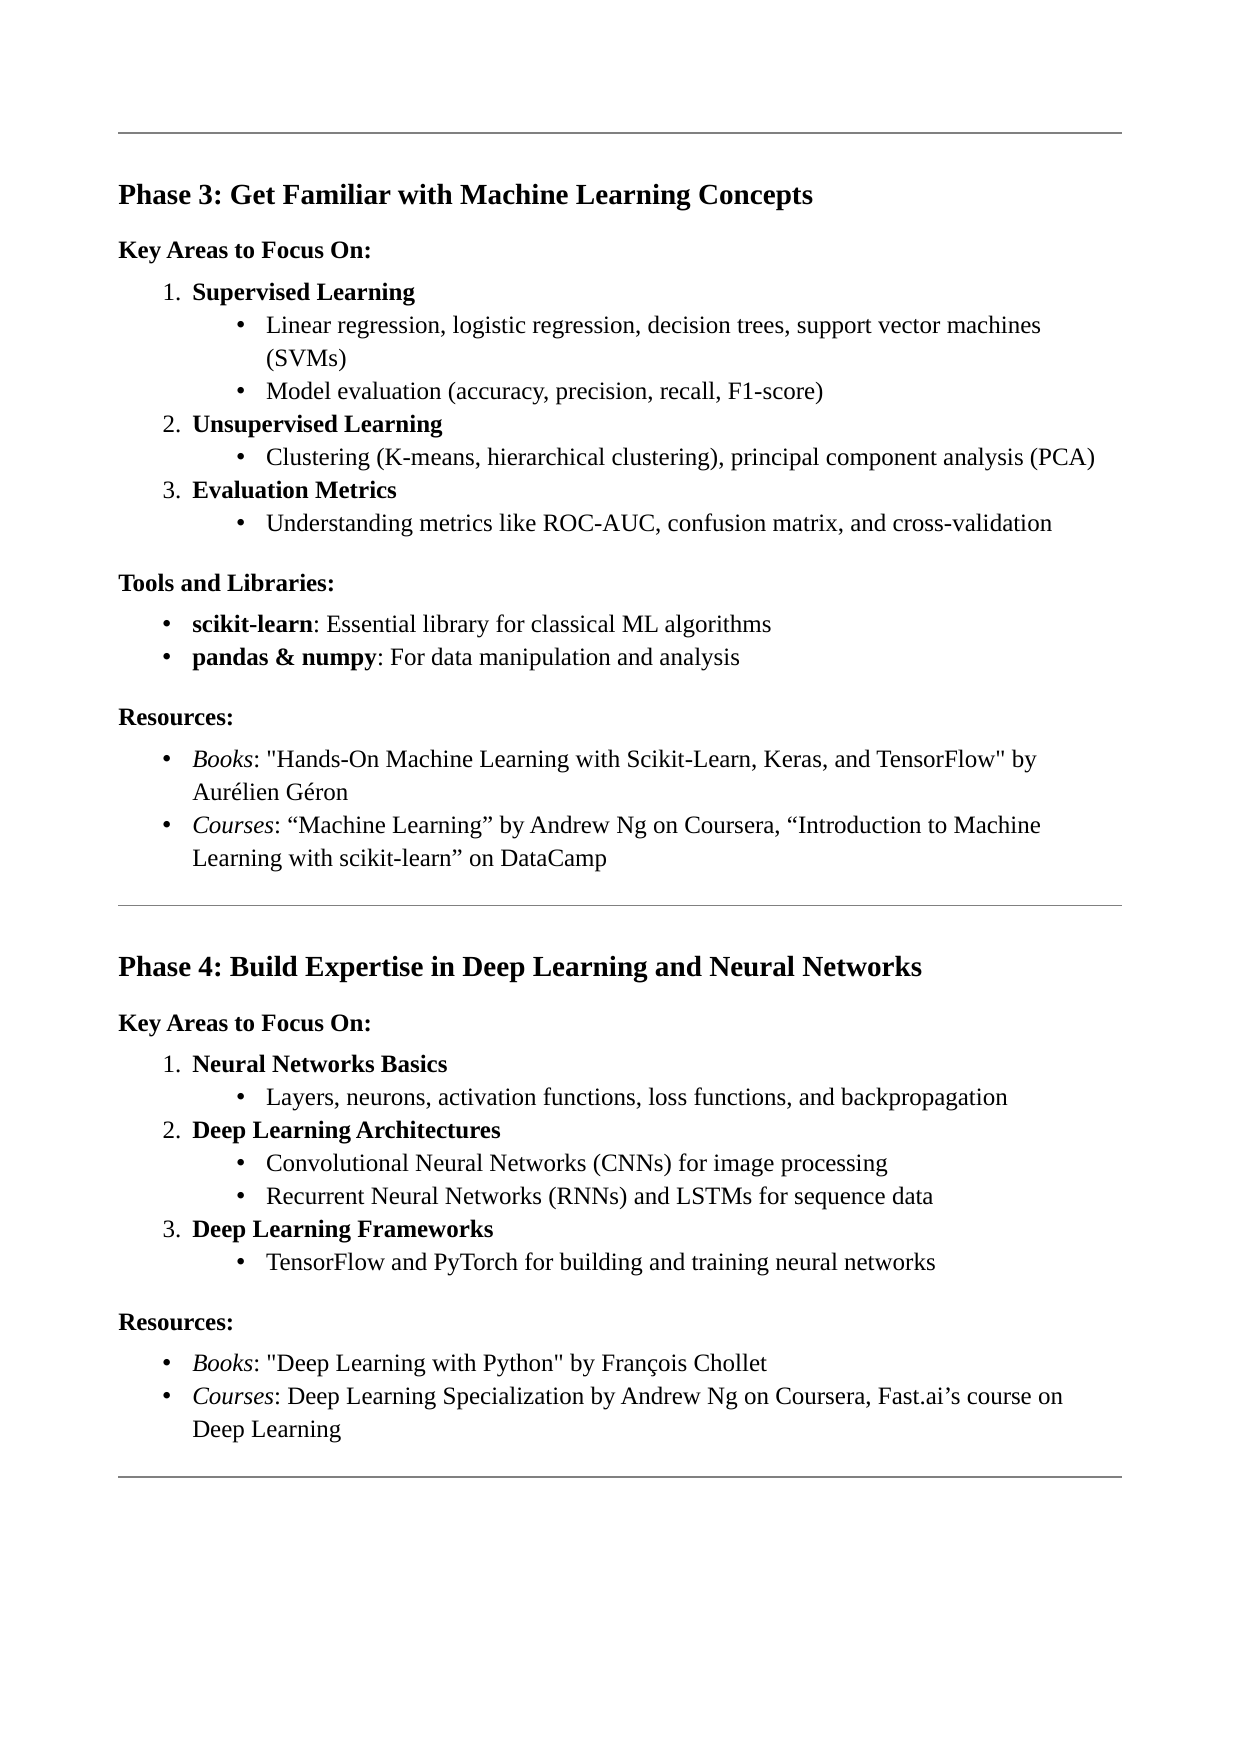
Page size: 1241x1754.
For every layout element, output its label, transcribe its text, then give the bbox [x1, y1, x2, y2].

list Model evaluation (accuracy, precision, recall, F1-score) [236, 376, 1122, 404]
list Books: "Deep Learning with Python" by François Chollet [162, 1348, 1122, 1377]
list Convolutional Neural Networks (CNNs) for image processing [236, 1148, 1122, 1177]
subtitle Resources: [118, 1307, 1122, 1336]
list Neural Networks Basics [162, 1049, 1122, 1078]
list Courses: “Machine Learning” by Andrew Ng on Coursera, “Introduction to Machine Learning with scikit-learn” on DataCamp [162, 810, 1122, 871]
list Recurrent Neural Networks (RNNs) and LSTMs for sequence data [236, 1181, 1122, 1210]
list Evaluation Metrics [162, 475, 1122, 504]
list Supervised Learning [162, 277, 1122, 306]
list Courses: Deep Learning Specialization by Andrew Ng on Coursera, Fast.ai’s course on Deep Learning [162, 1381, 1122, 1443]
list Deep Learning Frameworks [162, 1214, 1122, 1243]
list Unsupervised Learning [162, 409, 1122, 438]
list Deep Learning Architectures [162, 1115, 1122, 1144]
list Layers, neurons, activation functions, loss functions, and backpropagation [236, 1082, 1122, 1111]
subtitle Key Areas to Focus On: [118, 1008, 1122, 1036]
list pandas & numpy: For data manipulation and analysis [162, 642, 1122, 671]
subtitle Resources: [118, 702, 1122, 731]
list Clustering (K-means, hierarchical clustering), principal component analysis (PCA) [236, 442, 1122, 471]
subtitle Key Areas to Focus On: [118, 236, 1122, 264]
list Linear regression, logistic regression, decision trees, support vector machines (SVMs) [236, 310, 1122, 372]
subtitle Phase 3: Get Familiar with Machine Learning Concepts [118, 177, 1122, 211]
subtitle Tools and Libraries: [118, 568, 1122, 597]
list scikit-learn: Essential library for classical ML algorithms [162, 609, 1122, 638]
list Books: "Hands-On Machine Learning with Scikit-Learn, Keras, and TensorFlow" by Aurélien Géron [162, 744, 1122, 805]
list TensorFlow and PyTorch for building and training neural networks [236, 1247, 1122, 1276]
subtitle Phase 4: Build Expertise in Deep Learning and Neural Networks [118, 949, 1122, 983]
list Understanding metrics like ROC-AUC, confusion matrix, and cross-validation [236, 508, 1122, 537]
